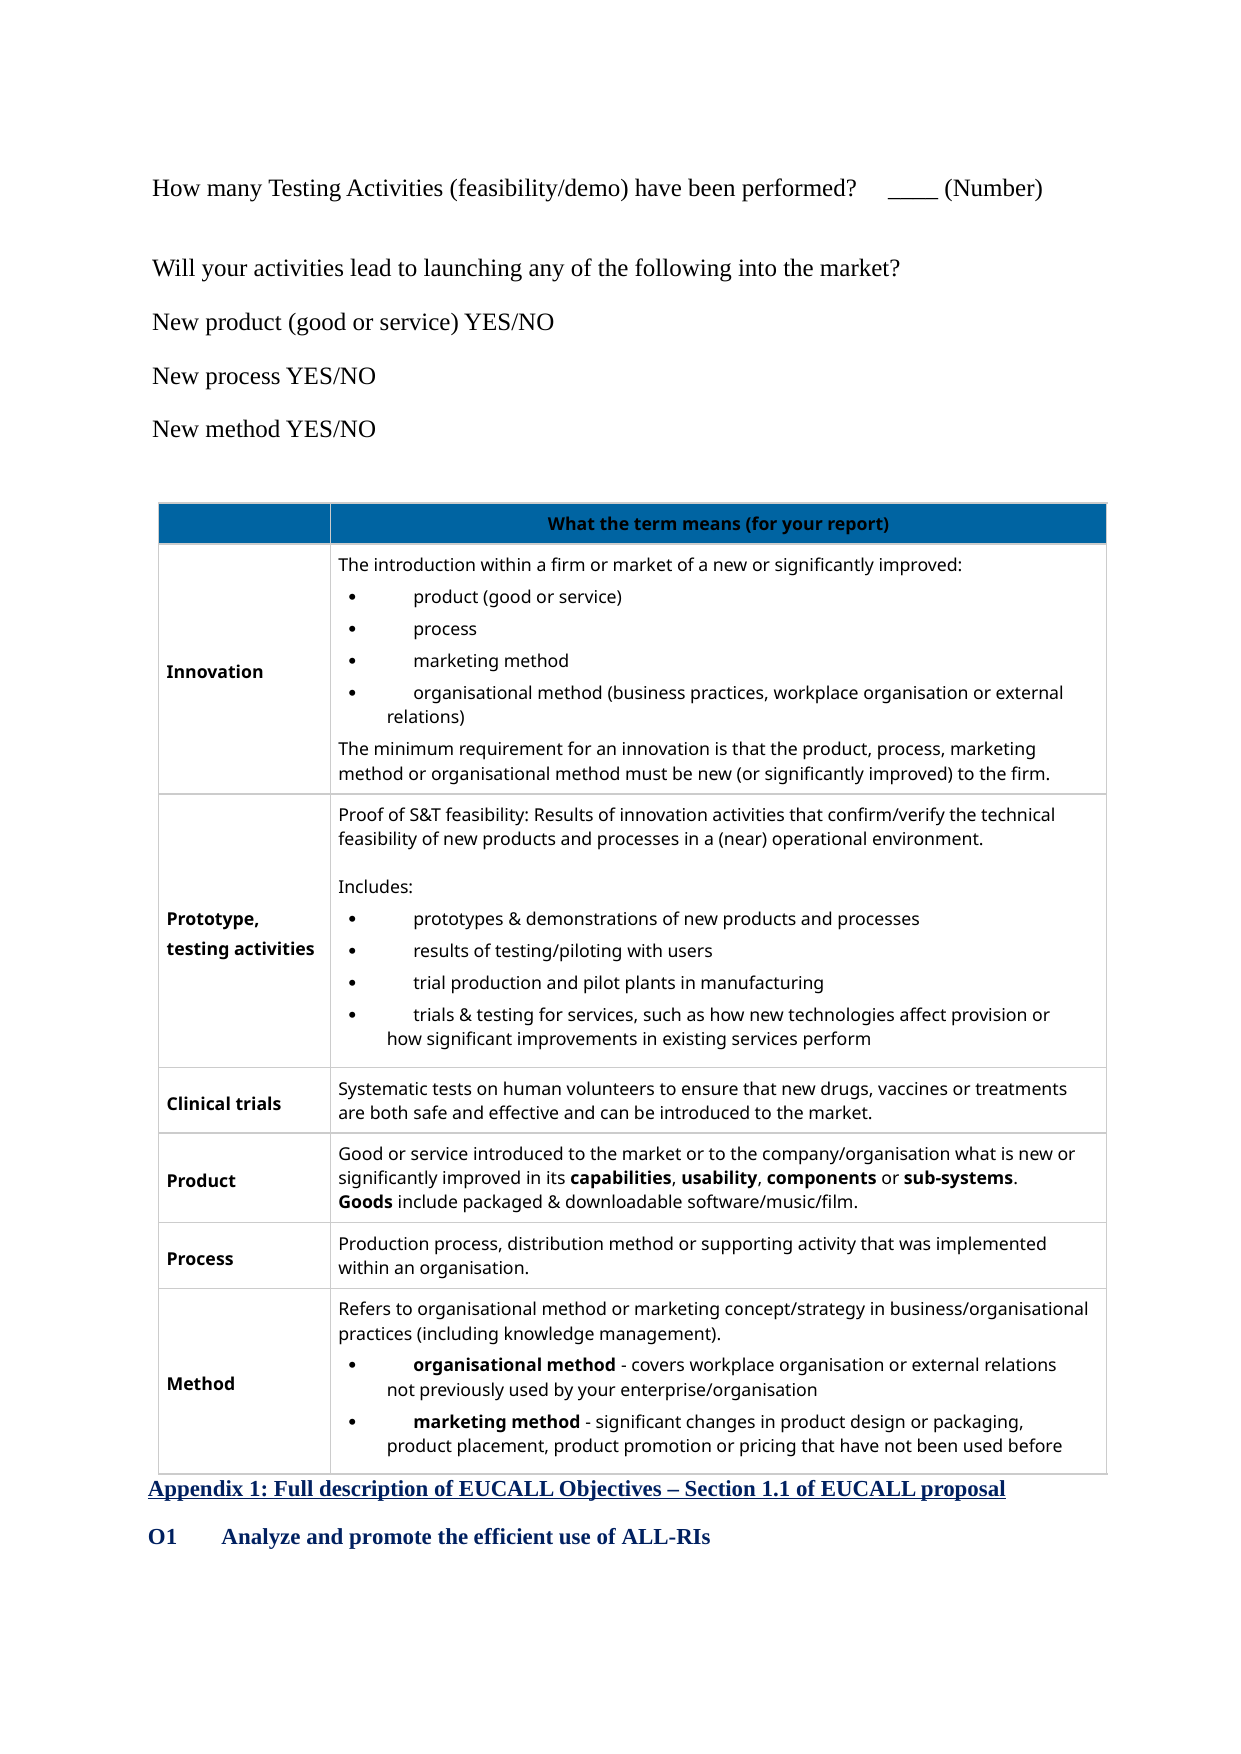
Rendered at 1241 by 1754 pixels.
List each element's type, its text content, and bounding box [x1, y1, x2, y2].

text New product (good or service) YES/NO [152, 309, 1095, 336]
text O1 Analyze and promote the efficient use of ALL-RIs [148, 1526, 1095, 1549]
table_cell Product [159, 1134, 330, 1222]
text Will your activities lead to launching any of the following into the market? [152, 255, 1095, 282]
text How many Testing Activities (feasibility/demo) have been performed? ____ (Number) [152, 174, 1095, 201]
table_cell Refers to organisational method or marketing concept/strategy in business/organisational practices (including knowledge management). organisational method - covers workplace organisation or external relations not previously used by your enterprise/organisation marketing method - significant changes in product design or packaging, product placement, product promotion or pricing that have not been used before [331, 1289, 1106, 1473]
table_cell Innovation [159, 545, 330, 793]
table_cell Good or service introduced to the market or to the company/organisation what is new or significantly improved in its capabilities, usability, components or sub-systems. Goods include packaged & downloadable software/music/film. [331, 1134, 1106, 1222]
table_header What the term means (for your report) [331, 504, 1106, 543]
table_cell The introduction within a firm or market of a new or significantly improved: product (good or service) process marketing method organisational method (business practices, workplace organisation or external relations) The minimum requirement for an innovation is that the product, process, marketing method or organisational method must be new (or significantly improved) to the firm. [331, 545, 1106, 793]
table_cell Systematic tests on human volunteers to ensure that new drugs, vaccines or treatments are both safe and effective and can be introduced to the market. [331, 1068, 1106, 1132]
table_header [159, 504, 330, 543]
table_cell Prototype, testing activities [159, 795, 330, 1067]
table_cell Method [159, 1289, 330, 1473]
text Appendix 1: Full description of EUCALL Objectives – Section 1.1 of EUCALL proposal [148, 1474, 1093, 1501]
table_cell Proof of S&T feasibility: Results of innovation activities that confirm/verify the technical feasibility of new products and processes in a (near) operational environment. Includes: prototypes & demonstrations of new products and processes results of testing/piloting with users trial production and pilot plants in manufacturing trials & testing for services, such as how new technologies affect provision or how significant improvements in existing services perform [331, 795, 1106, 1067]
table_cell Clinical trials [159, 1068, 330, 1132]
table_cell Process [159, 1223, 330, 1287]
table_cell Production process, distribution method or supporting activity that was implemented within an organisation. [331, 1223, 1106, 1287]
text New process YES/NO [152, 363, 1095, 389]
text New method YES/NO [152, 416, 1095, 443]
